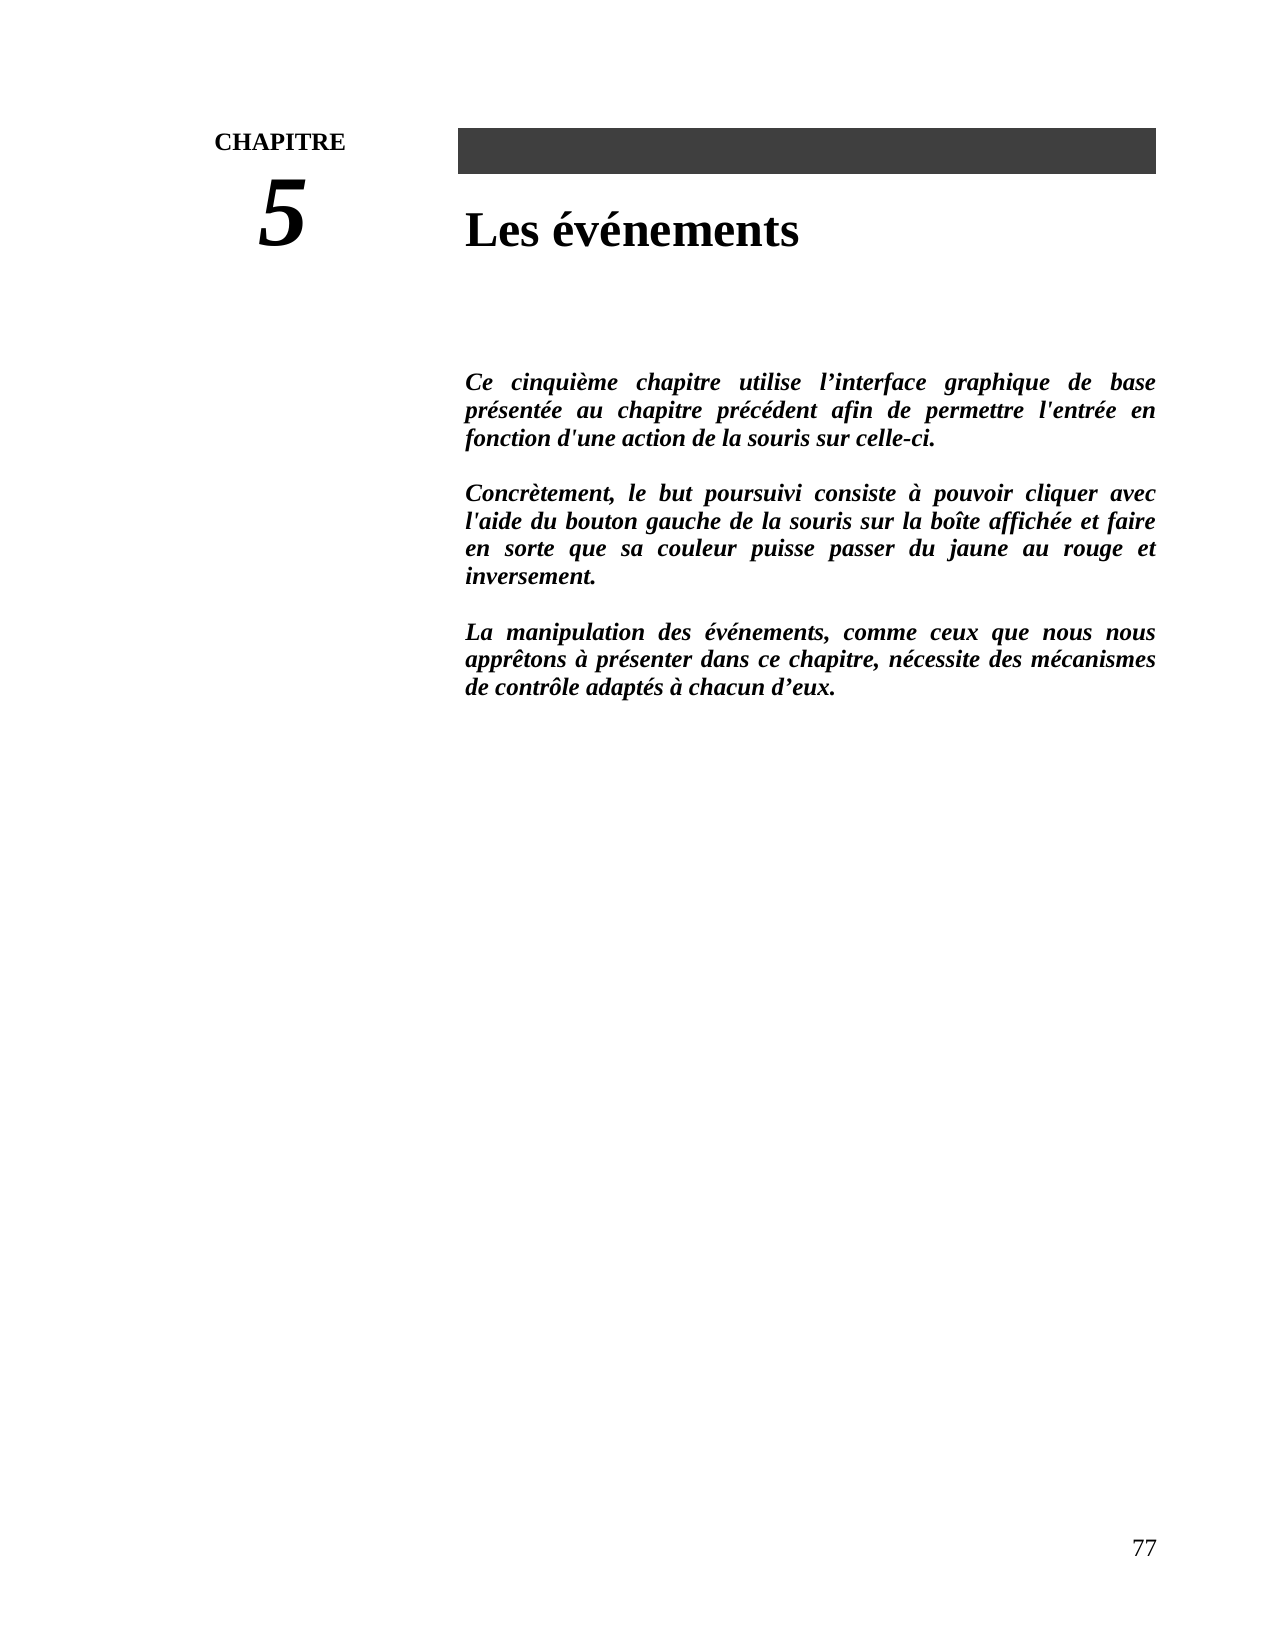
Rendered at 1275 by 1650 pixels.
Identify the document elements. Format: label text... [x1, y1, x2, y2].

table_header Les événements Ce cinquième chapitre utilise l’interface graphique de base présentée au chapitre précédent afin de permettre l'entrée en fonction d'une action de la souris sur celle-ci. Concrètement, le but poursuivi consiste à pouvoir cliquer avec l'aide du bouton gauche de la souris sur la boîte affichée et faire en sorte que sa couleur puisse passer du jaune au rouge et inversement. La manipulation des événements, comme ceux que nous nous apprêtons à présenter dans ce chapitre, nécessite des mécanismes de contrôle adaptés à chacun d’eux. [458, 128, 1167, 701]
table_header CHAPITRE 5 [207, 128, 458, 701]
